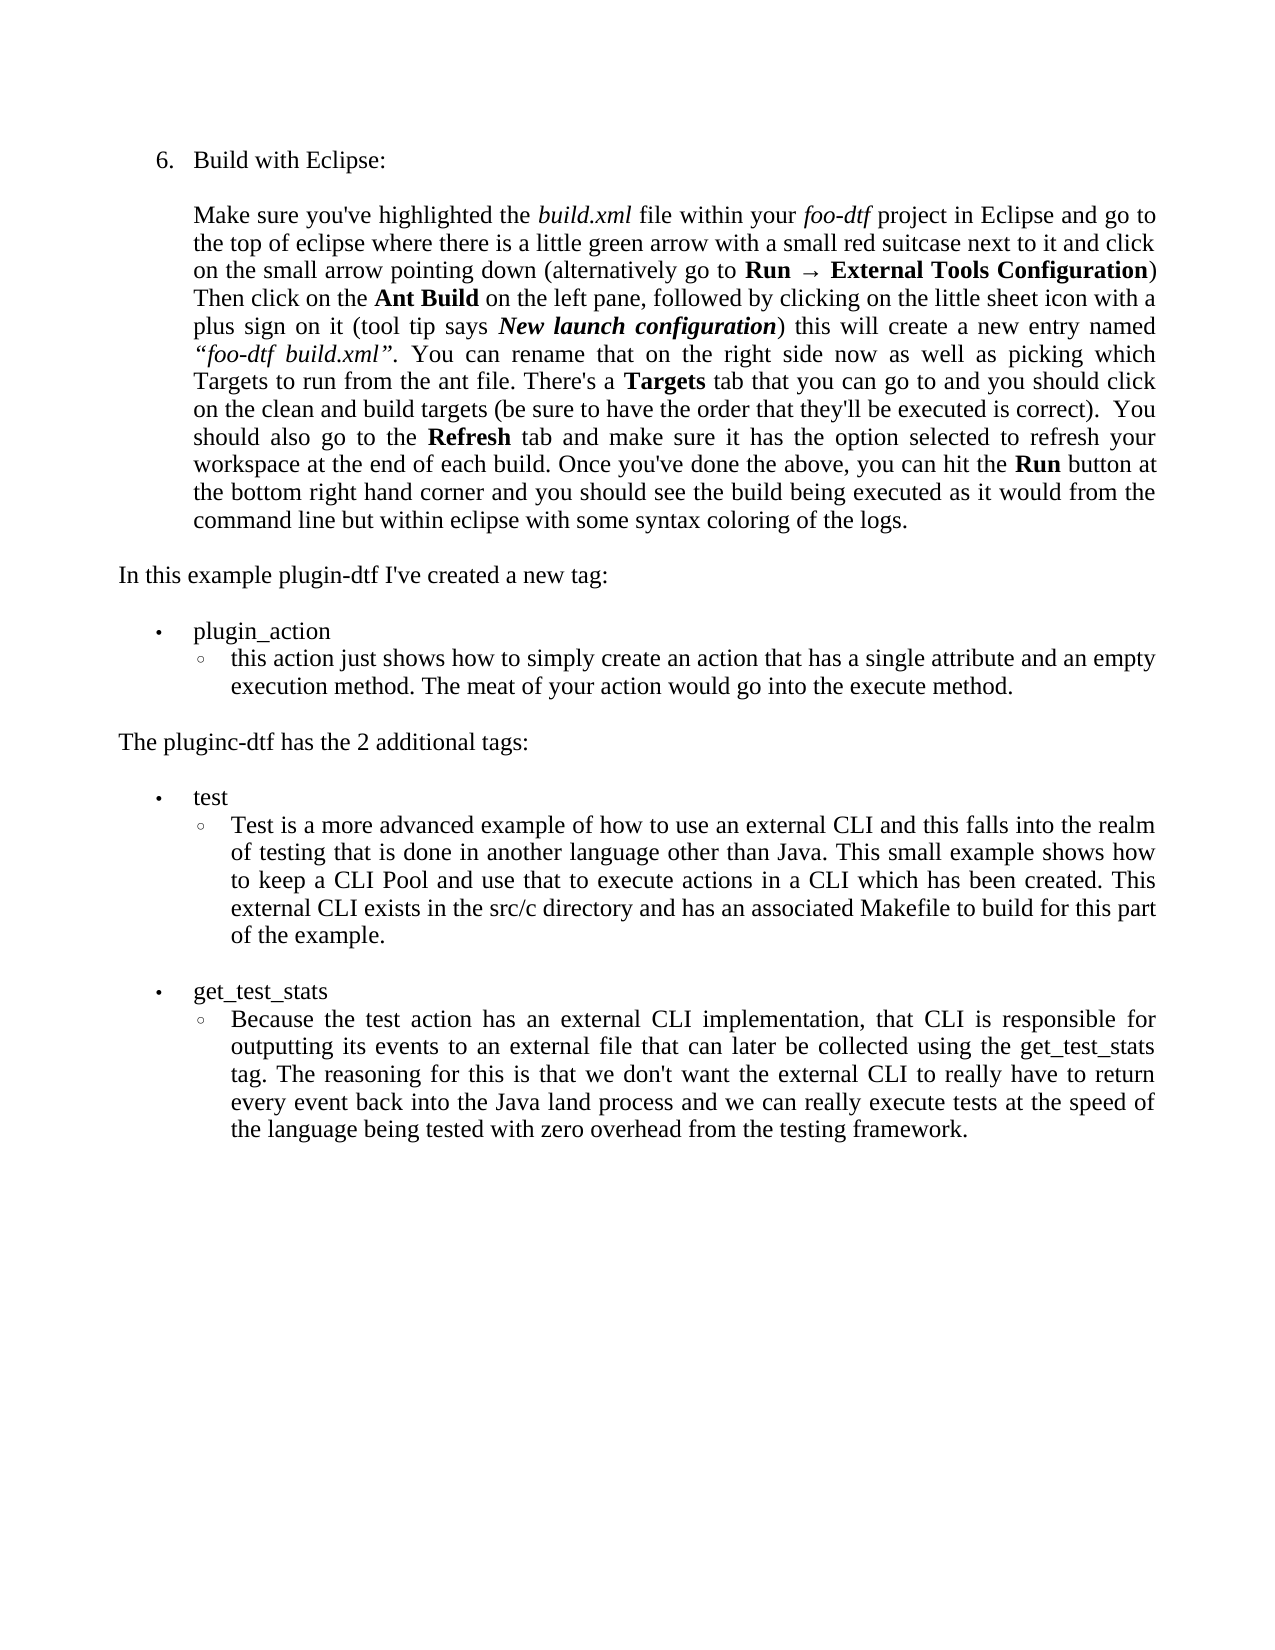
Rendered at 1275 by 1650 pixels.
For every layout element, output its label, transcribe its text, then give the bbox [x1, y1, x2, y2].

list plugin_action [156, 617, 1157, 644]
list Test is a more advanced example of how to use an external CLI and this falls into the realm of testing that is done in another language other than Java. This small example shows how to keep a CLI Pool and use that to execute actions in a CLI which has been created. This external CLI exists in the src/c directory and has an associated Makefile to build for this part of the example. [193, 811, 1157, 949]
list test [156, 783, 1157, 811]
list get_test_stats [156, 977, 1157, 1005]
list Make sure you've highlighted the build.xml file within your foo-dtf project in Eclipse and go to the top of eclipse where there is a little green arrow with a small red suitcase next to it and click on the small arrow pointing down (alternatively go to Run → External Tools Configuration) Then click on the Ant Build on the left pane, followed by clicking on the little sheet icon with a plus sign on it (tool tip says New launch configuration) this will create a new entry named “foo-dtf build.xml”. You can rename that on the right side now as well as picking which Targets to run from the ant file. There's a Targets tab that you can go to and you should click on the clean and build targets (be sure to have the order that they'll be executed is correct). You should also go to the Refresh tab and make sure it has the option selected to refresh your workspace at the end of each build. Once you've done the above, you can hit the Run button at the bottom right hand corner and you should see the build being executed as it would from the command line but within eclipse with some syntax coloring of the logs. [156, 201, 1157, 534]
text In this example plugin-dtf I've created a new tag: [118, 561, 1157, 589]
list this action just shows how to simply create an action that has a single attribute and an empty execution method. The meat of your action would go into the execute method. [193, 644, 1157, 700]
list Because the test action has an external CLI implementation, that CLI is responsible for outputting its events to an external file that can later be collected using the get_test_stats tag. The reasoning for this is that we don't want the external CLI to really have to return every event back into the Java land process and we can really execute tests at the speed of the language being tested with zero overhead from the testing framework. [193, 1005, 1157, 1143]
text The pluginc-dtf has the 2 additional tags: [118, 728, 1157, 755]
list Build with Eclipse: [156, 146, 1157, 173]
